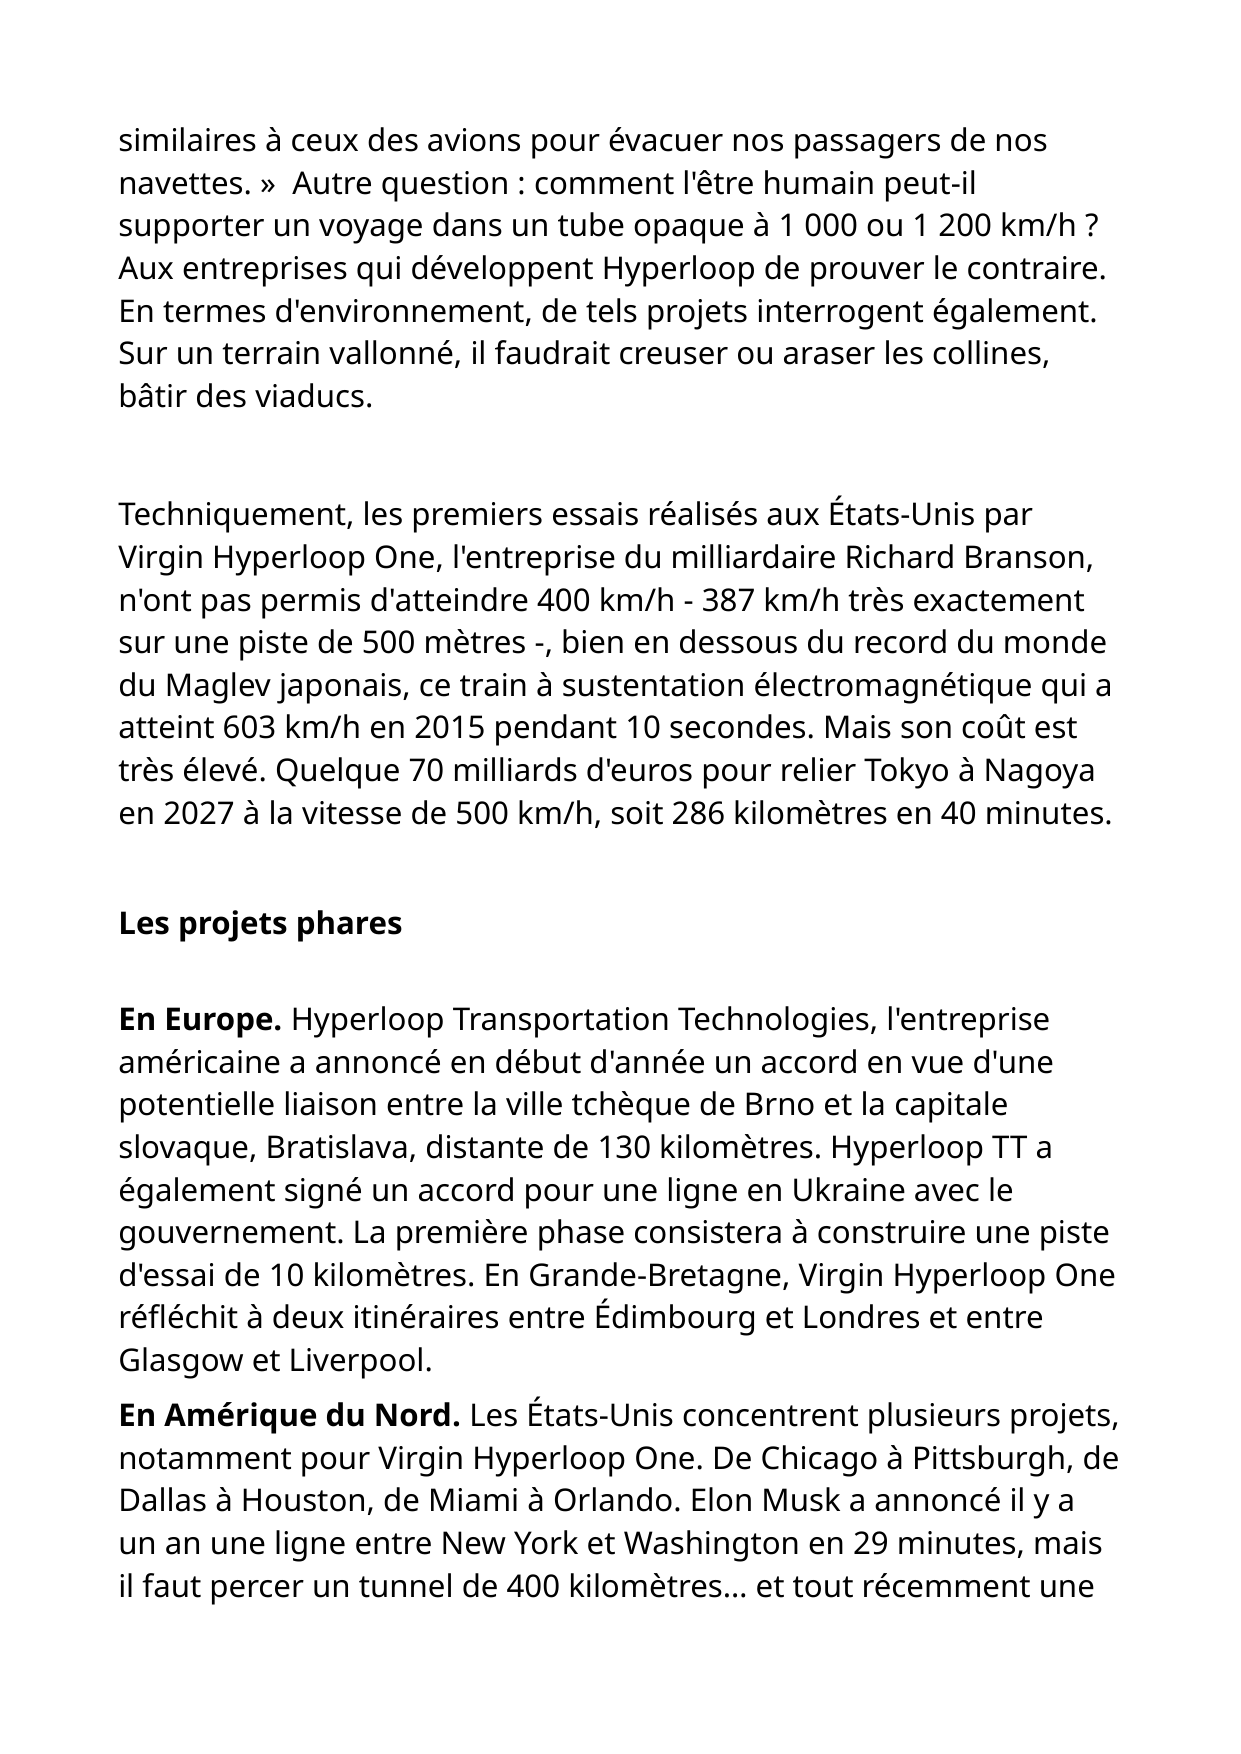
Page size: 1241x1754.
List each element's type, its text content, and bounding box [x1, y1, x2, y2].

text Les projets phares [118, 901, 1122, 943]
text similaires à ceux des avions pour évacuer nos passagers de nos navettes. » Autre question : comment l'être humain peut-il supporter un voyage dans un tube opaque à 1 000 ou 1 200 km/h ? Aux entreprises qui développent Hyperloop de prouver le contraire. En termes d'environnement, de tels projets interrogent également. Sur un terrain vallonné, il faudrait creuser ou araser les collines, bâtir des viaducs. [118, 118, 1122, 416]
text En Europe. Hyperloop Transportation Technologies, l'entreprise américaine a annoncé en début d'année un accord en vue d'une potentielle liaison entre la ville tchèque de Brno et la capitale slovaque, Bratislava, distante de 130 kilomètres. Hyperloop TT a également signé un accord pour une ligne en Ukraine avec le gouvernement. La première phase consistera à construire une piste d'essai de 10 kilomètres. En Grande-Bretagne, Virgin Hyperloop One réfléchit à deux itinéraires entre Édimbourg et Londres et entre Glasgow et Liverpool. [118, 997, 1122, 1381]
text Techniquement, les premiers essais réalisés aux États-Unis par Virgin Hyperloop One, l'entreprise du milliardaire Richard Branson, n'ont pas permis d'atteindre 400 km/h - 387 km/h très exactement sur une piste de 500 mètres -, bien en dessous du record du monde du Maglev japonais, ce train à sustentation électromagnétique qui a atteint 603 km/h en 2015 pendant 10 secondes. Mais son coût est très élevé. Quelque 70 milliards d'euros pour relier Tokyo à Nagoya en 2027 à la vitesse de 500 km/h, soit 286 kilomètres en 40 minutes. [118, 492, 1122, 833]
text En Amérique du Nord. Les États-Unis concentrent plusieurs projets, notamment pour Virgin Hyperloop One. De Chicago à Pittsburgh, de Dallas à Houston, de Miami à Orlando. Elon Musk a annoncé il y a un an une ligne entre New York et Washington en 29 minutes, mais il faut percer un tunnel de 400 kilomètres… et tout récemment une [118, 1393, 1122, 1606]
